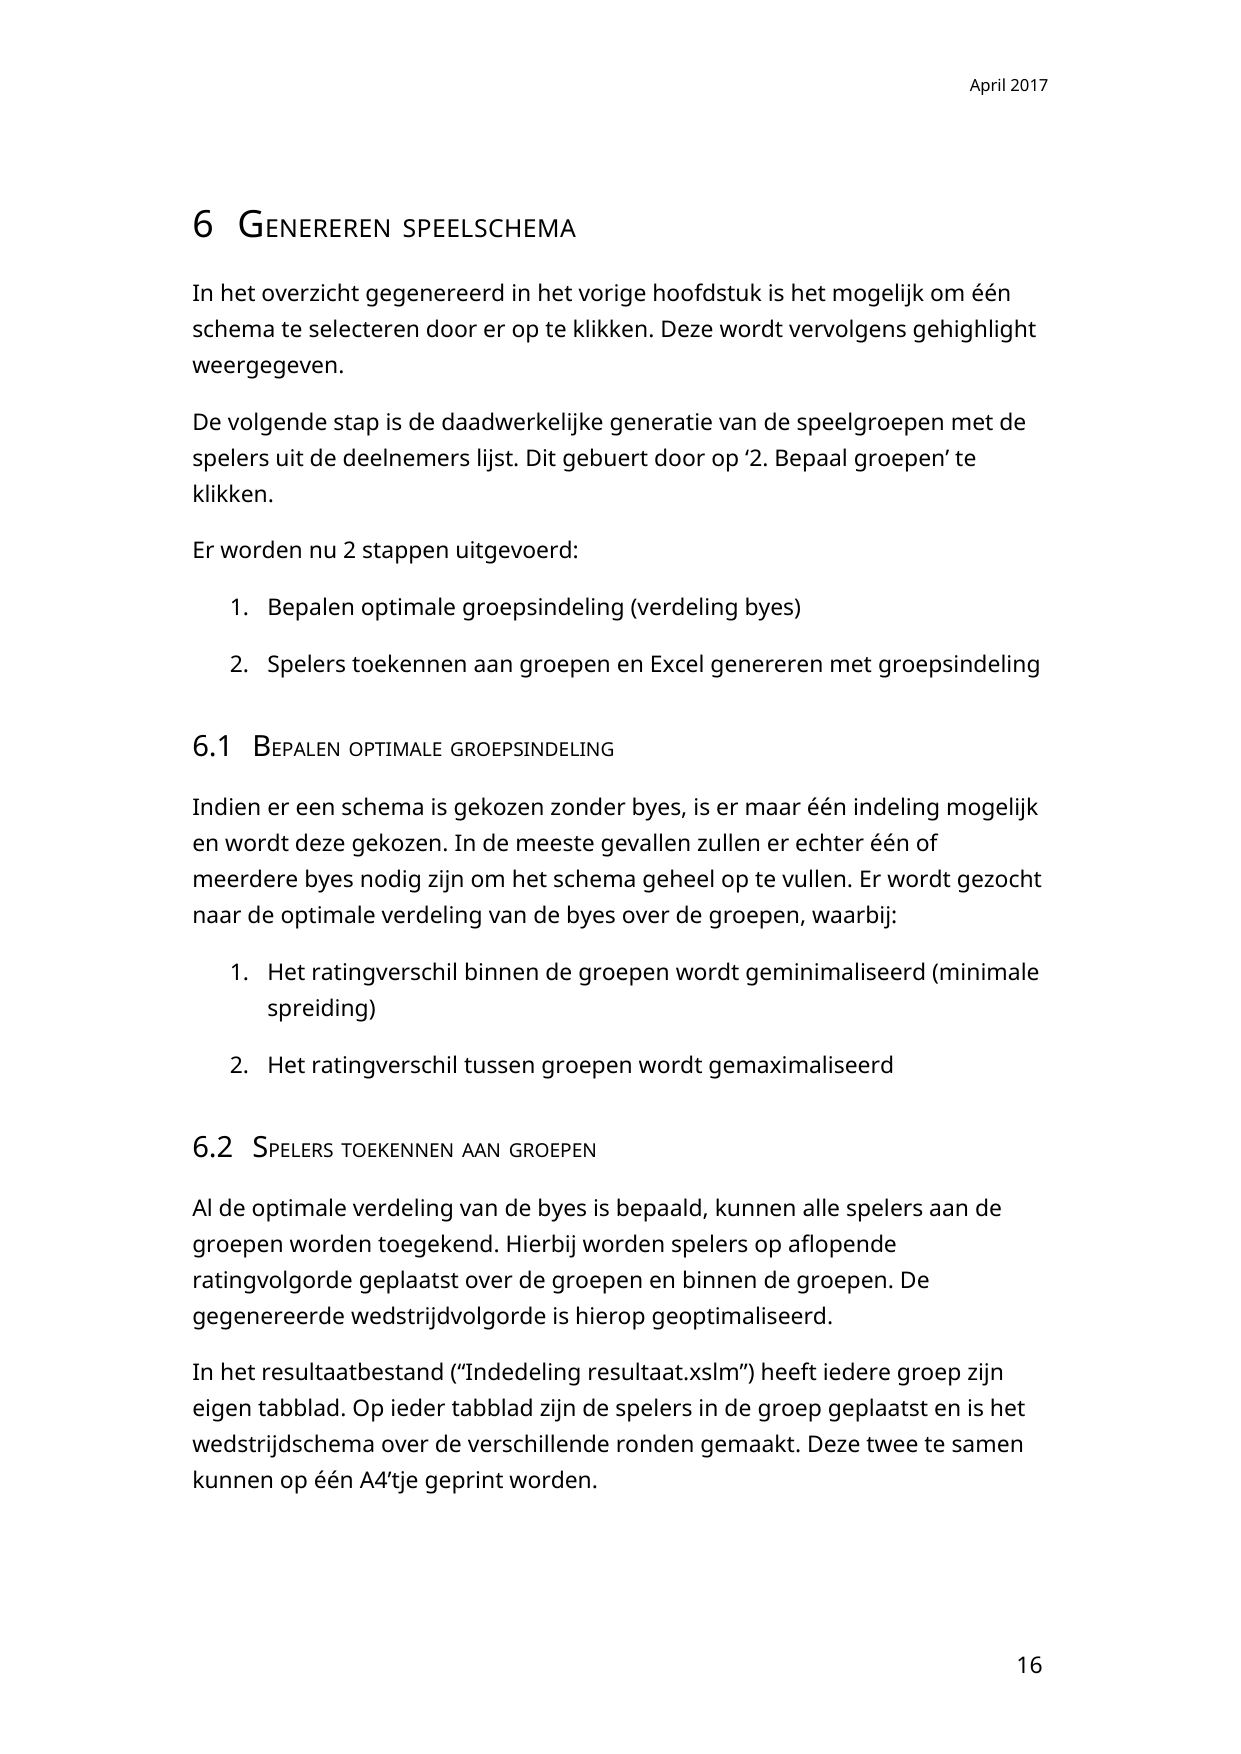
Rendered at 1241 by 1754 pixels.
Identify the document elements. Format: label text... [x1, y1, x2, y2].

text Er worden nu 2 stappen uitgevoerd: [192, 534, 1048, 566]
subtitle Spelers toekennen aan groepen [192, 1126, 1048, 1166]
text In het resultaatbestand (“Indedeling resultaat.xslm”) heeft iedere groep zijn eigen tabblad. Op ieder tabblad zijn de spelers in de groep geplaatst en is het wedstrijdschema over de verschillende ronden gemaakt. Deze twee te samen kunnen op één A4’tje geprint worden. [192, 1356, 1048, 1495]
text Al de optimale verdeling van de byes is bepaald, kunnen alle spelers aan de groepen worden toegekend. Hierbij worden spelers op aflopende ratingvolgorde geplaatst over de groepen en binnen de groepen. De gegenereerde wedstrijdvolgorde is hierop geoptimaliseerd. [192, 1192, 1048, 1331]
text De volgende stap is de daadwerkelijke generatie van de speelgroepen met de spelers uit de deelnemers lijst. Dit gebuert door op ‘2. Bepaal groepen’ te klikken. [192, 406, 1048, 509]
list Het ratingverschil tussen groepen wordt gemaximaliseerd [229, 1048, 1048, 1080]
subtitle Bepalen optimale groepsindeling [192, 726, 1048, 765]
list Het ratingverschil binnen de groepen wordt geminimaliseerd (minimale spreiding) [229, 956, 1048, 1023]
text In het overzicht gegenereerd in het vorige hoofdstuk is het mogelijk om één schema te selecteren door er op te klikken. Deze wordt vervolgens gehighlight weergegeven. [192, 277, 1048, 380]
subtitle Genereren speelschema [192, 198, 1048, 249]
list Bepalen optimale groepsindeling (verdeling byes) [229, 591, 1048, 622]
list Spelers toekennen aan groepen en Excel genereren met groepsindeling [229, 648, 1048, 679]
text Indien er een schema is gekozen zonder byes, is er maar één indeling mogelijk en wordt deze gekozen. In de meeste gevallen zullen er echter één of meerdere byes nodig zijn om het schema geheel op te vullen. Er wordt gezocht naar de optimale verdeling van de byes over de groepen, waarbij: [192, 791, 1048, 930]
